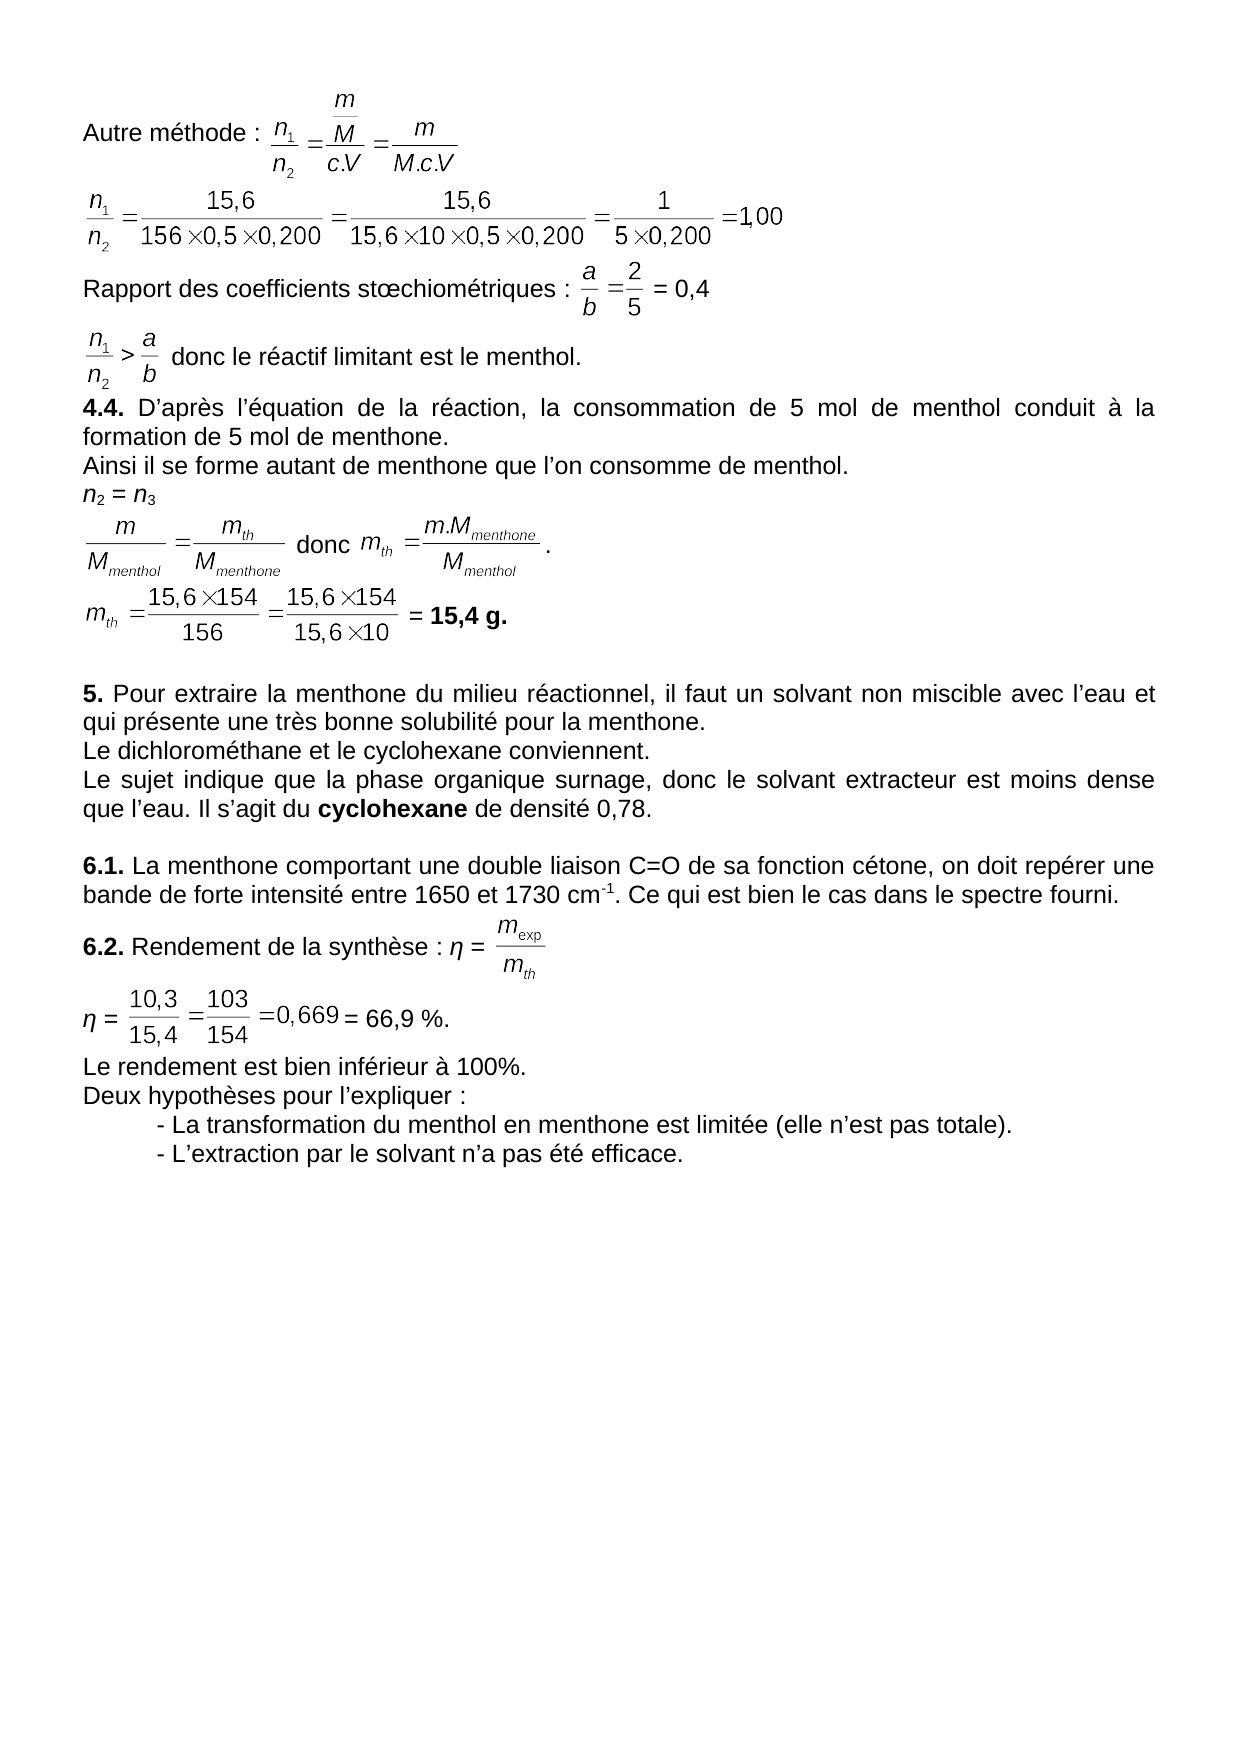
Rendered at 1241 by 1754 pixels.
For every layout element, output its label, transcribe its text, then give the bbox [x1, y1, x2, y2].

text Le rendement est bien inférieur à 100%. [83, 1052, 1157, 1081]
text 6.2. Rendement de la synthèse : η = [83, 908, 1157, 983]
text Ainsi il se forme autant de menthone que l’on consomme de menthol. [83, 451, 1157, 479]
text = 15,4 g. [83, 581, 1157, 650]
text η = = 66,9 %. [83, 983, 1157, 1052]
text Le dichlorométhane et le cyclohexane conviennent. [83, 736, 1157, 765]
text 5. Pour extraire la menthone du milieu réactionnel, il faut un solvant non miscible avec l’eau et qui présente une très bonne solubilité pour la menthone. [83, 678, 1157, 736]
text 4.4. D’après l’équation de la réaction, la consommation de 5 mol de menthol conduit à la formation de 5 mol de menthone. [83, 393, 1157, 451]
text Rapport des coefficients stœchiométriques : = 0,4 [83, 256, 1157, 320]
text donc . [83, 508, 1157, 581]
text - L’extraction par le solvant n’a pas été efficace. [83, 1138, 1157, 1167]
text n2 = n3 [83, 479, 1157, 508]
text 6.1. La menthone comportant une double liaison C=O de sa fonction cétone, on doit repérer une bande de forte intensité entre 1650 et 1730 cm-1. Ce qui est bien le cas dans le spectre fourni. [83, 851, 1157, 908]
text - La transformation du menthol en menthone est limitée (elle n’est pas totale). [83, 1110, 1157, 1138]
text Deux hypothèses pour l’expliquer : [83, 1081, 1157, 1110]
text Le sujet indique que la phase organique surnage, donc le solvant extracteur est moins dense que l’eau. Il s’agit du cyclohexane de densité 0,78. [83, 765, 1157, 822]
text donc le réactif limitant est le menthol. [83, 320, 1157, 393]
text Autre méthode : [83, 83, 1157, 183]
